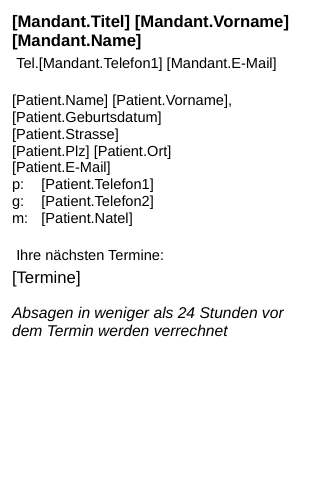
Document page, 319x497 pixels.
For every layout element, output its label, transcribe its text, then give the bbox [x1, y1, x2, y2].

text [Patient.Plz] [Patient.Ort] [12, 142, 307, 159]
text [Mandant.Titel] [Mandant.Vorname] [Mandant.Name] [12, 12, 307, 50]
text Ihre nächsten Termine: [12, 243, 307, 268]
text [Termine] [12, 268, 307, 287]
text [Patient.Name] [Patient.Vorname], [Patient.Geburtsdatum] [12, 92, 307, 126]
text [Patient.E-Mail] [12, 159, 307, 176]
text p: [Patient.Telefon1] [12, 176, 307, 193]
text Tel.[Mandant.Telefon1] [Mandant.E-Mail] [12, 50, 307, 75]
text m: [Patient.Natel] [12, 209, 307, 226]
text Absagen in weniger als 24 Stunden vor dem Termin werden verrechnet [12, 304, 307, 340]
text [Patient.Strasse] [12, 126, 307, 142]
text g: [Patient.Telefon2] [12, 193, 307, 209]
